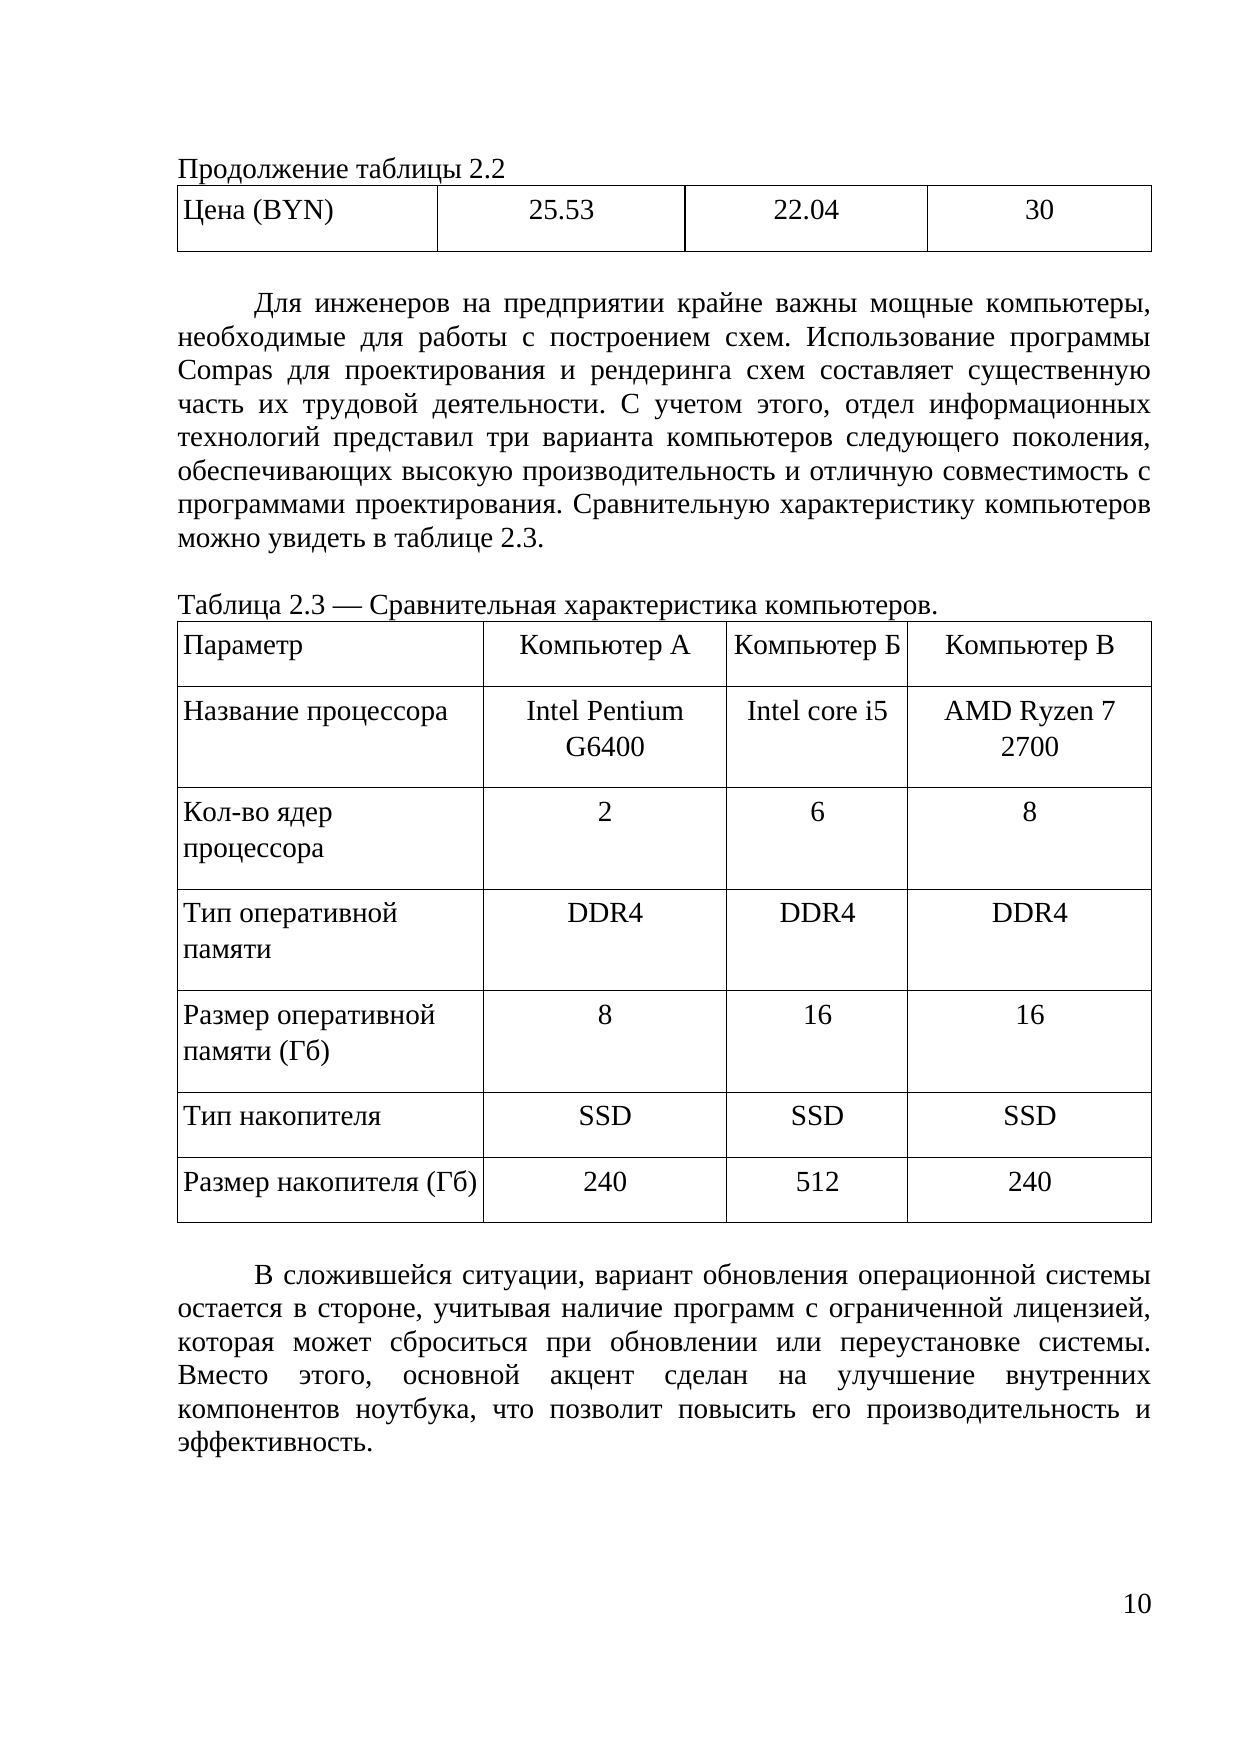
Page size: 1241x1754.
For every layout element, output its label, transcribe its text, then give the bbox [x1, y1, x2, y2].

table_cell 512 [727, 1158, 907, 1222]
table_cell Тип накопителя [178, 1093, 483, 1157]
table_cell Тип оперативной памяти [178, 890, 483, 990]
table_header Компьютер А [484, 622, 726, 686]
table_cell 16 [908, 991, 1151, 1092]
table_cell Размер оперативной памяти (Гб) [178, 991, 483, 1092]
table_cell 2 [484, 788, 726, 889]
table_cell AMD Ryzen 7 2700 [908, 687, 1151, 787]
table_cell Кол-во ядер процессора [178, 788, 483, 889]
table_header Компьютер Б [727, 622, 907, 686]
text Таблица 2.3 — Сравнительная характеристика компьютеров. [177, 587, 1152, 621]
table_header 30 [928, 186, 1151, 251]
table_cell SSD [484, 1093, 726, 1157]
text Продолжение таблицы 2.2 [177, 152, 1152, 185]
table_cell Intel Pentium G6400 [484, 687, 726, 787]
table_header Компьютер В [908, 622, 1151, 686]
table_header Параметр [178, 622, 483, 686]
table_header 25.53 [438, 186, 684, 251]
table_cell 240 [908, 1158, 1151, 1222]
table_cell SSD [908, 1093, 1151, 1157]
table_cell 240 [484, 1158, 726, 1222]
table_cell Название процессора [178, 687, 483, 787]
table_cell 6 [727, 788, 907, 889]
table_cell Intel core i5 [727, 687, 907, 787]
table_cell SSD [727, 1093, 907, 1157]
table_header 22.04 [686, 186, 927, 251]
table_cell 8 [484, 991, 726, 1092]
table_cell DDR4 [908, 890, 1151, 990]
text Для инженеров на предприятии крайне важны мощные компьютеры, необходимые для работы с построением схем. Использование программы Compas для проектирования и рендеринга схем составляет существенную часть их трудовой деятельности. С учетом этого, отдел информационных технологий представил три варианта компьютеров следующего поколения, обеспечивающих высокую производительность и отличную совместимость с программами проектирования. Сравнительную характеристику компьютеров можно увидеть в таблице 2.3. [177, 285, 1152, 553]
table_cell DDR4 [727, 890, 907, 990]
table_cell 16 [727, 991, 907, 1092]
table_cell 8 [908, 788, 1151, 889]
table_cell Размер накопителя (Гб) [178, 1158, 483, 1222]
table_cell DDR4 [484, 890, 726, 990]
text В сложившейся ситуации, вариант обновления операционной системы остается в стороне, учитывая наличие программ с ограниченной лицензией, которая может сброситься при обновлении или переустановке системы. Вместо этого, основной акцент сделан на улучшение внутренних компонентов ноутбука, что позволит повысить его производительность и эффективность. [177, 1257, 1152, 1458]
table_header Цена (BYN) [178, 186, 437, 251]
